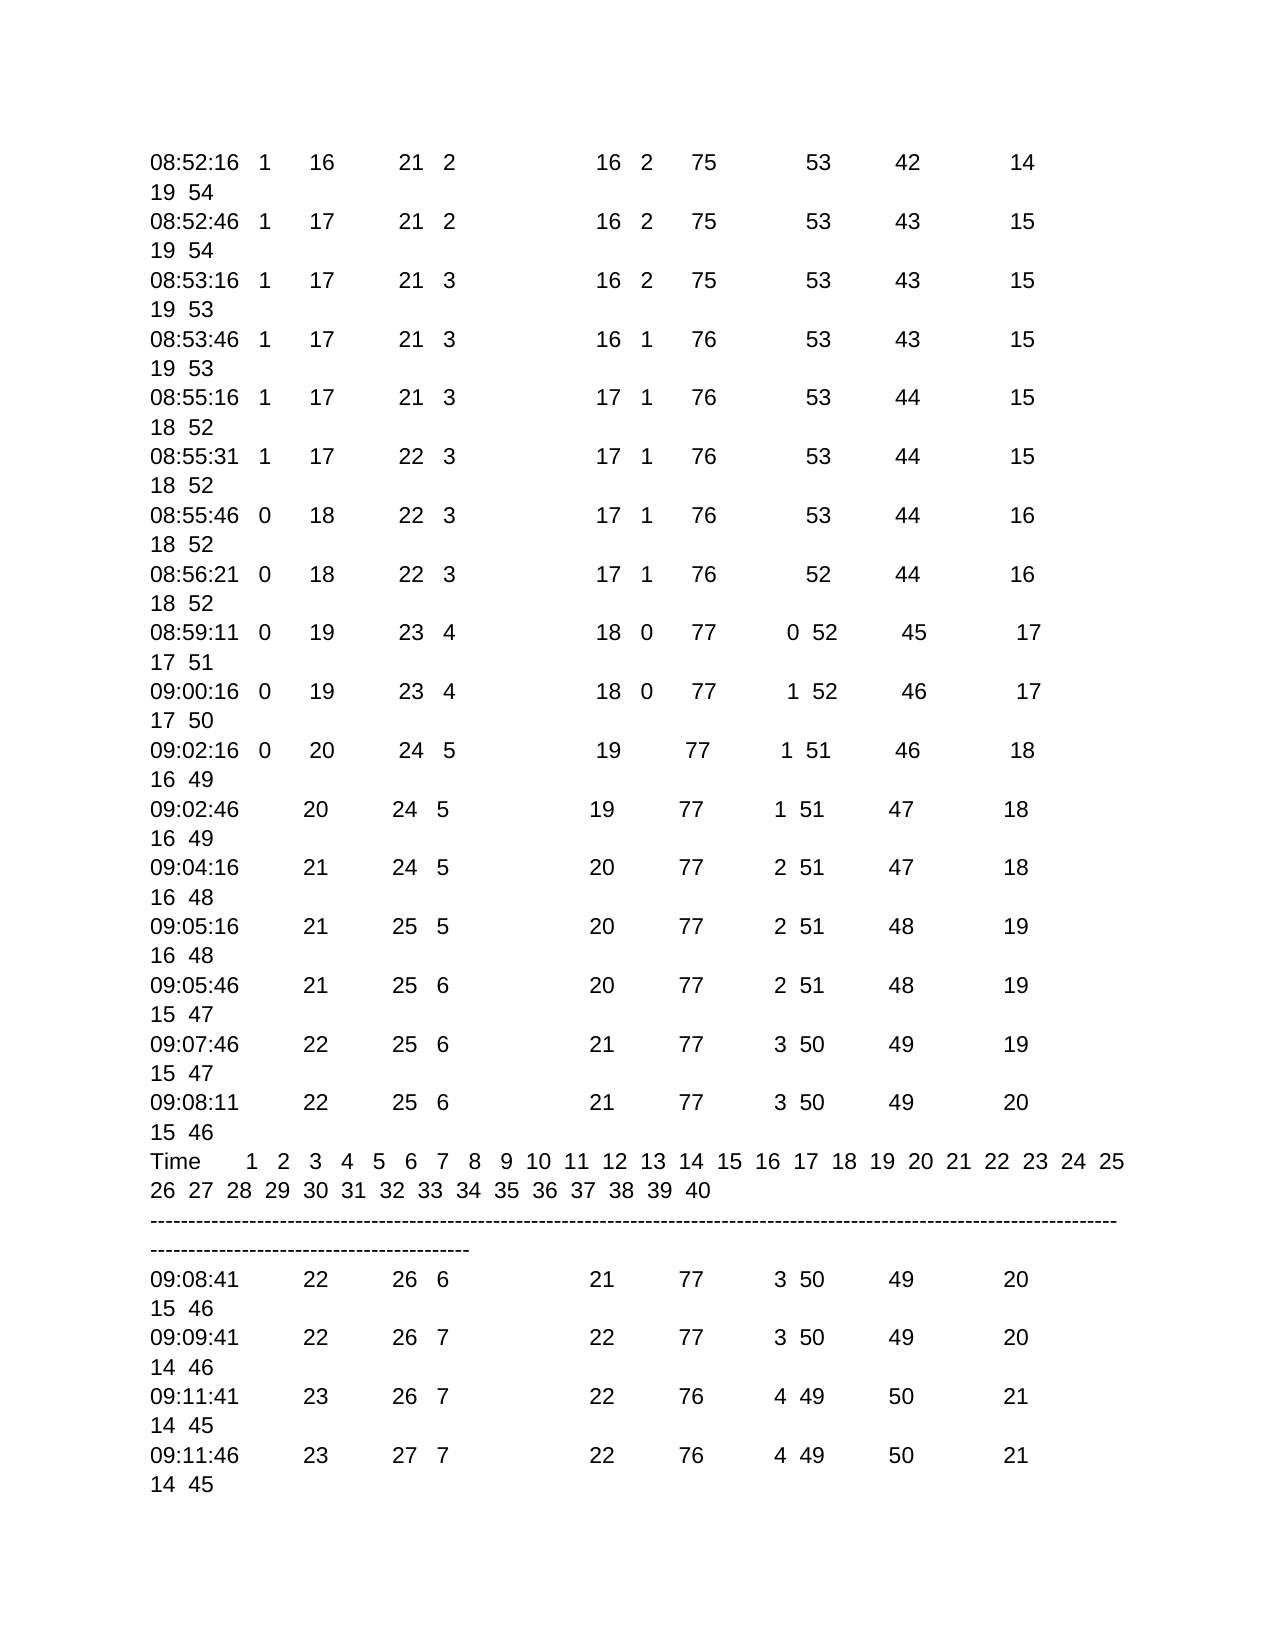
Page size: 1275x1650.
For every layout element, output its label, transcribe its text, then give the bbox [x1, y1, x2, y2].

text ------------------------------------------------------------------------------------------------------------------------------------------------------------------------- [150, 1207, 1125, 1262]
text 09:05:46 21 25 6 20 77 2 51 48 19 15 47 [150, 972, 1125, 1027]
text 09:00:16 0 19 23 4 18 0 77 1 52 46 17 17 50 [150, 679, 1125, 734]
text 09:04:16 21 24 5 20 77 2 51 47 18 16 48 [150, 855, 1125, 910]
text 09:11:41 23 26 7 22 76 4 49 50 21 14 45 [150, 1384, 1125, 1439]
text 08:59:11 0 19 23 4 18 0 77 0 52 45 17 17 51 [150, 620, 1125, 675]
text 09:08:11 22 25 6 21 77 3 50 49 20 15 46 [150, 1090, 1125, 1145]
text 09:08:41 22 26 6 21 77 3 50 49 20 15 46 [150, 1266, 1125, 1321]
text 09:11:46 23 27 7 22 76 4 49 50 21 14 45 [150, 1442, 1125, 1497]
text 09:02:16 0 20 24 5 19 77 1 51 46 18 16 49 [150, 737, 1125, 792]
text 08:53:46 1 17 21 3 16 1 76 53 43 15 19 53 [150, 326, 1125, 381]
text 09:05:16 21 25 5 20 77 2 51 48 19 16 48 [150, 914, 1125, 969]
text 08:55:16 1 17 21 3 17 1 76 53 44 15 18 52 [150, 385, 1125, 440]
text 08:53:16 1 17 21 3 16 2 75 53 43 15 19 53 [150, 267, 1125, 322]
text 09:02:46 20 24 5 19 77 1 51 47 18 16 49 [150, 796, 1125, 851]
text 09:07:46 22 25 6 21 77 3 50 49 19 15 47 [150, 1031, 1125, 1086]
text 08:52:46 1 17 21 2 16 2 75 53 43 15 19 54 [150, 209, 1125, 264]
text 09:09:41 22 26 7 22 77 3 50 49 20 14 46 [150, 1325, 1125, 1380]
text 08:52:16 1 16 21 2 16 2 75 53 42 14 19 54 [150, 150, 1125, 205]
text 08:56:21 0 18 22 3 17 1 76 52 44 16 18 52 [150, 561, 1125, 616]
text 08:55:46 0 18 22 3 17 1 76 53 44 16 18 52 [150, 502, 1125, 557]
text 08:55:31 1 17 22 3 17 1 76 53 44 15 18 52 [150, 444, 1125, 499]
text Time 1 2 3 4 5 6 7 8 9 10 11 12 13 14 15 16 17 18 19 20 21 22 23 24 25 26 27 28 29 30 31 32 33 34 35 36 37 38 39 40 [150, 1149, 1125, 1204]
